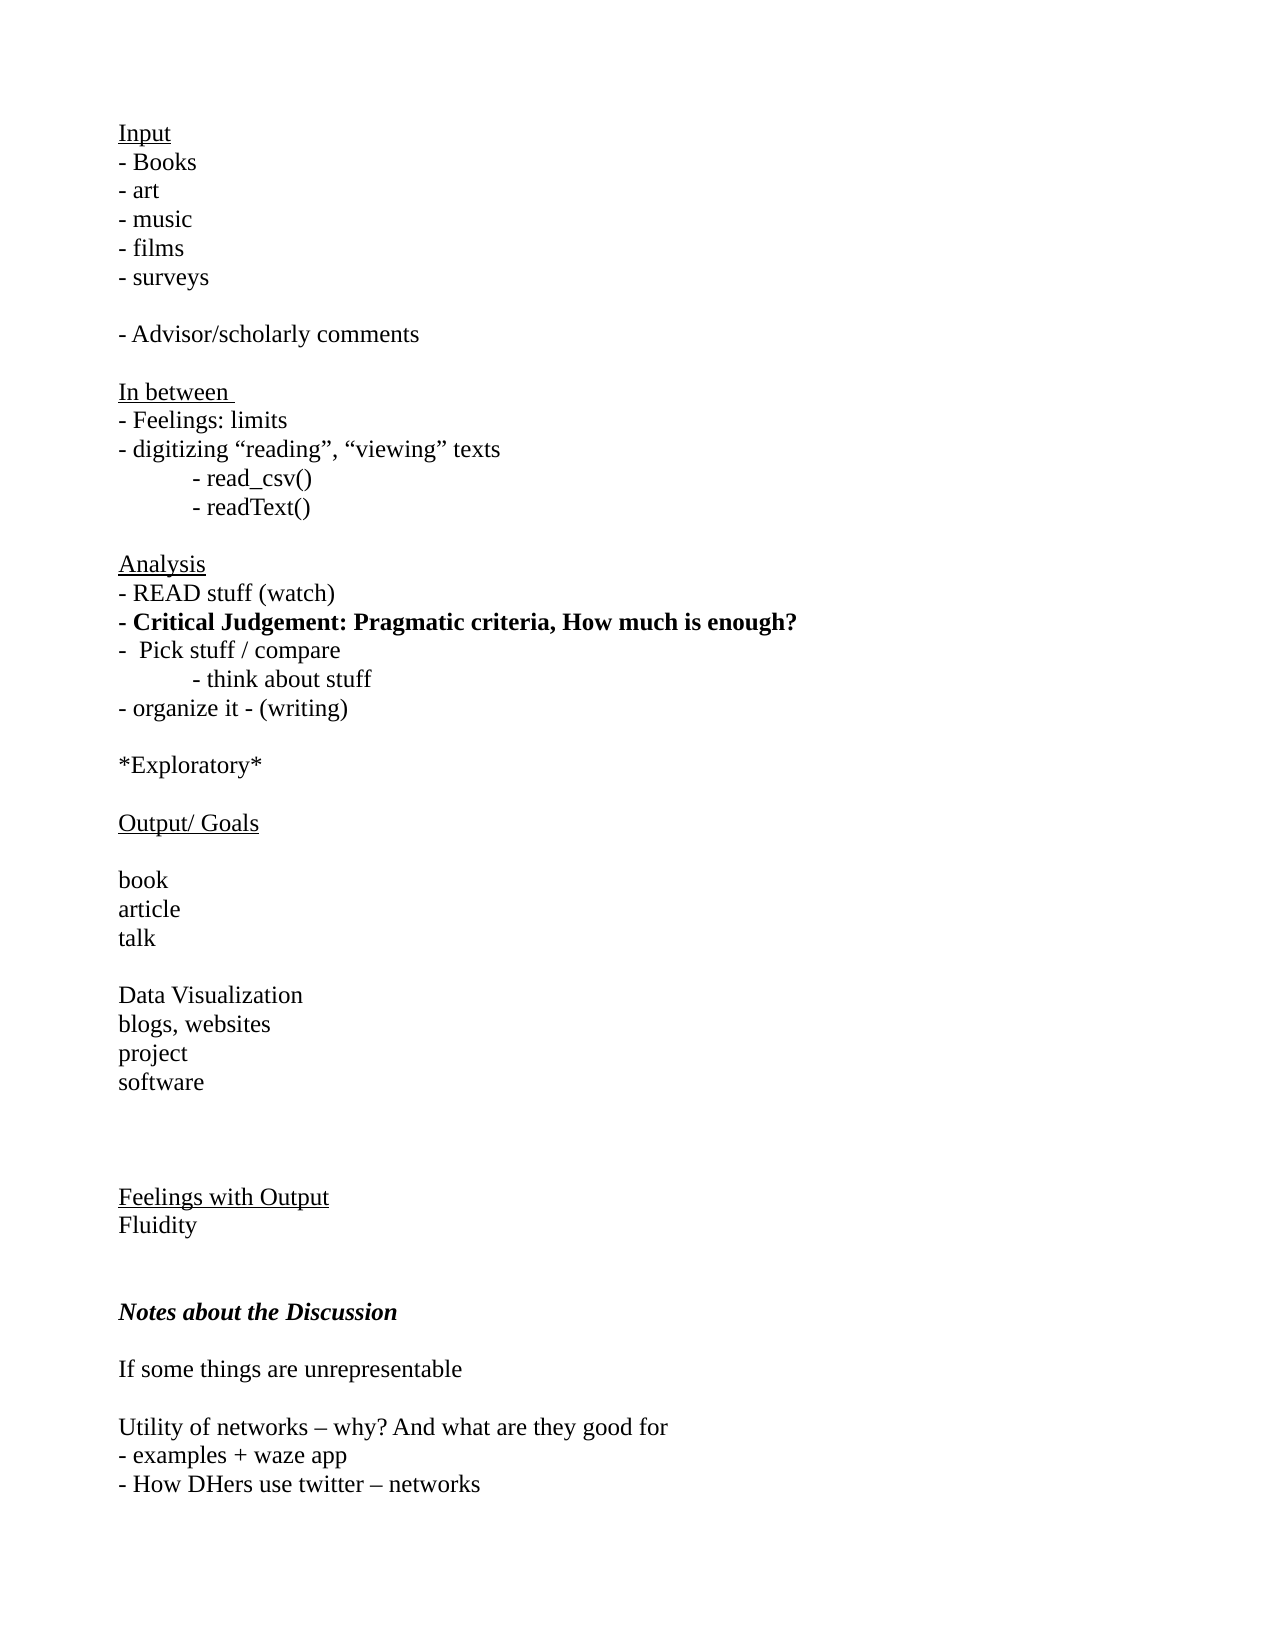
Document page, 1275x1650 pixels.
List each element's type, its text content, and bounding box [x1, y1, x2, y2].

text Data Visualization [118, 981, 1157, 1009]
text - Pick stuff / compare [118, 636, 1157, 664]
text Analysis [118, 549, 1157, 578]
text blogs, websites [118, 1009, 1157, 1038]
text - read_csv() [118, 463, 1157, 492]
text project [118, 1038, 1157, 1067]
text *Exploratory* [118, 751, 1157, 779]
text Utility of networks – why? And what are they good for [118, 1412, 1157, 1441]
text - think about stuff [118, 664, 1157, 693]
text - Feelings: limits [118, 406, 1157, 434]
text Input [118, 118, 1157, 147]
text - digitizing “reading”, “viewing” texts [118, 434, 1157, 463]
text - surveys [118, 262, 1157, 291]
text - art [118, 176, 1157, 204]
text - READ stuff (watch) [118, 578, 1157, 607]
text Fluidity [118, 1211, 1157, 1239]
text - Books [118, 147, 1157, 176]
text software [118, 1067, 1157, 1096]
text - Advisor/scholarly comments [118, 319, 1157, 348]
text book [118, 866, 1157, 894]
text talk [118, 923, 1157, 952]
text Notes about the Discussion [118, 1297, 1157, 1326]
text article [118, 894, 1157, 923]
text - readText() [118, 492, 1157, 521]
text Output/ Goals [118, 808, 1157, 837]
text - organize it - (writing) [118, 693, 1157, 722]
text - examples + waze app [118, 1441, 1157, 1469]
text - music [118, 204, 1157, 233]
text Feelings with Output [118, 1182, 1157, 1211]
text - films [118, 233, 1157, 262]
text - How DHers use twitter – networks [118, 1469, 1157, 1498]
text In between [118, 377, 1157, 406]
text If some things are unrepresentable [118, 1354, 1157, 1383]
text - Critical Judgement: Pragmatic criteria, How much is enough? [118, 607, 1157, 636]
